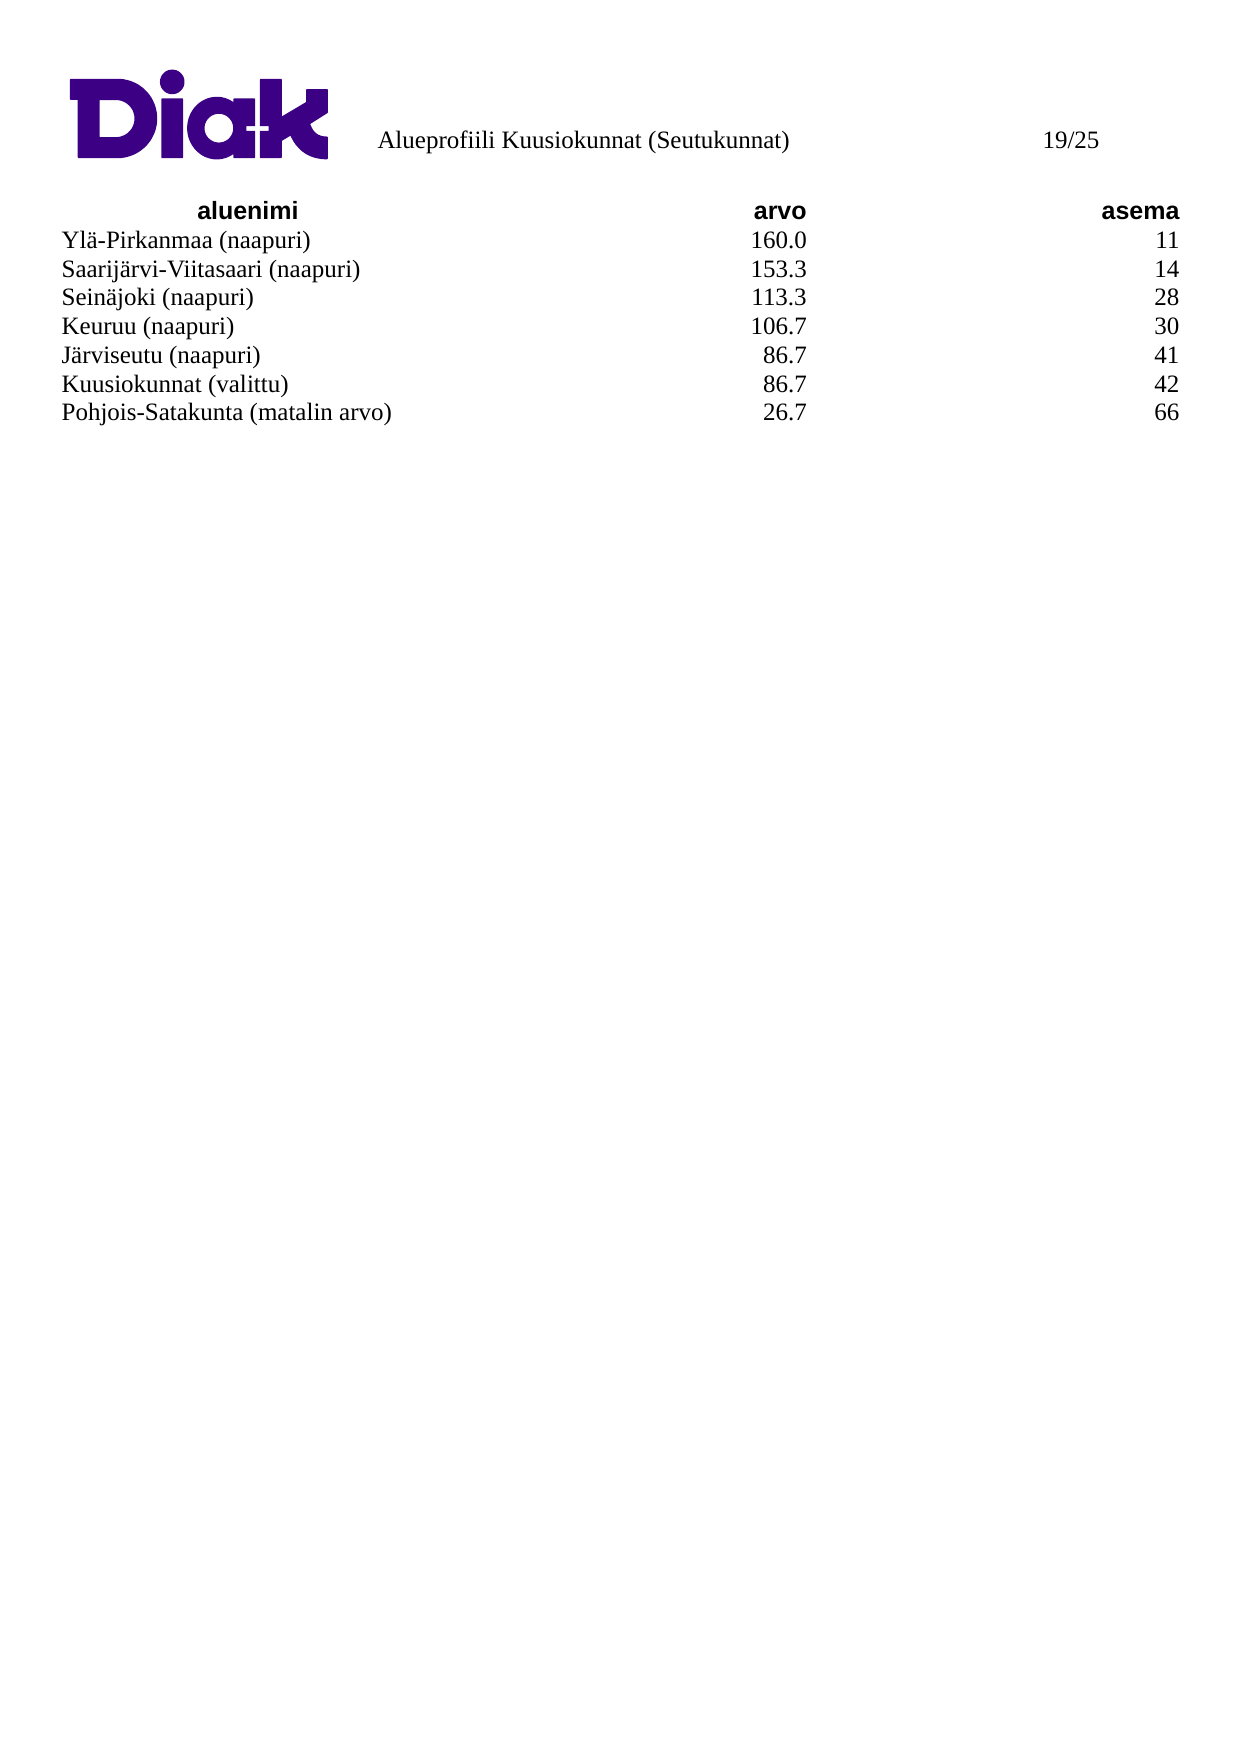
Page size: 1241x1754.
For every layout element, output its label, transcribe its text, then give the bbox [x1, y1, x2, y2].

table_cell 28 [806, 283, 1179, 311]
table_cell Ylä-Pirkanmaa (naapuri) [61, 225, 434, 254]
table_cell 11 [806, 225, 1179, 254]
table_cell 86.7 [434, 340, 806, 369]
table_cell 106.7 [434, 311, 806, 340]
table_cell 41 [806, 340, 1179, 369]
table_cell 66 [806, 398, 1179, 426]
table_cell 30 [806, 311, 1179, 340]
table_cell 26.7 [434, 398, 806, 426]
table_header aluenimi [61, 196, 434, 225]
table_cell Keuruu (naapuri) [61, 311, 434, 340]
table_cell 113.3 [434, 283, 806, 311]
table_cell 42 [806, 369, 1179, 397]
table_cell 14 [806, 254, 1179, 282]
table_header asema [806, 196, 1179, 225]
table_cell Pohjois-Satakunta (matalin arvo) [61, 398, 434, 426]
table_cell Järviseutu (naapuri) [61, 340, 434, 369]
table_cell 160.0 [434, 225, 806, 254]
table_cell Saarijärvi-Viitasaari (naapuri) [61, 254, 434, 282]
table_cell Kuusiokunnat (valittu) [61, 369, 434, 397]
table_header arvo [434, 196, 806, 225]
table_cell Seinäjoki (naapuri) [61, 283, 434, 311]
table_cell 86.7 [434, 369, 806, 397]
table_cell 153.3 [434, 254, 806, 282]
